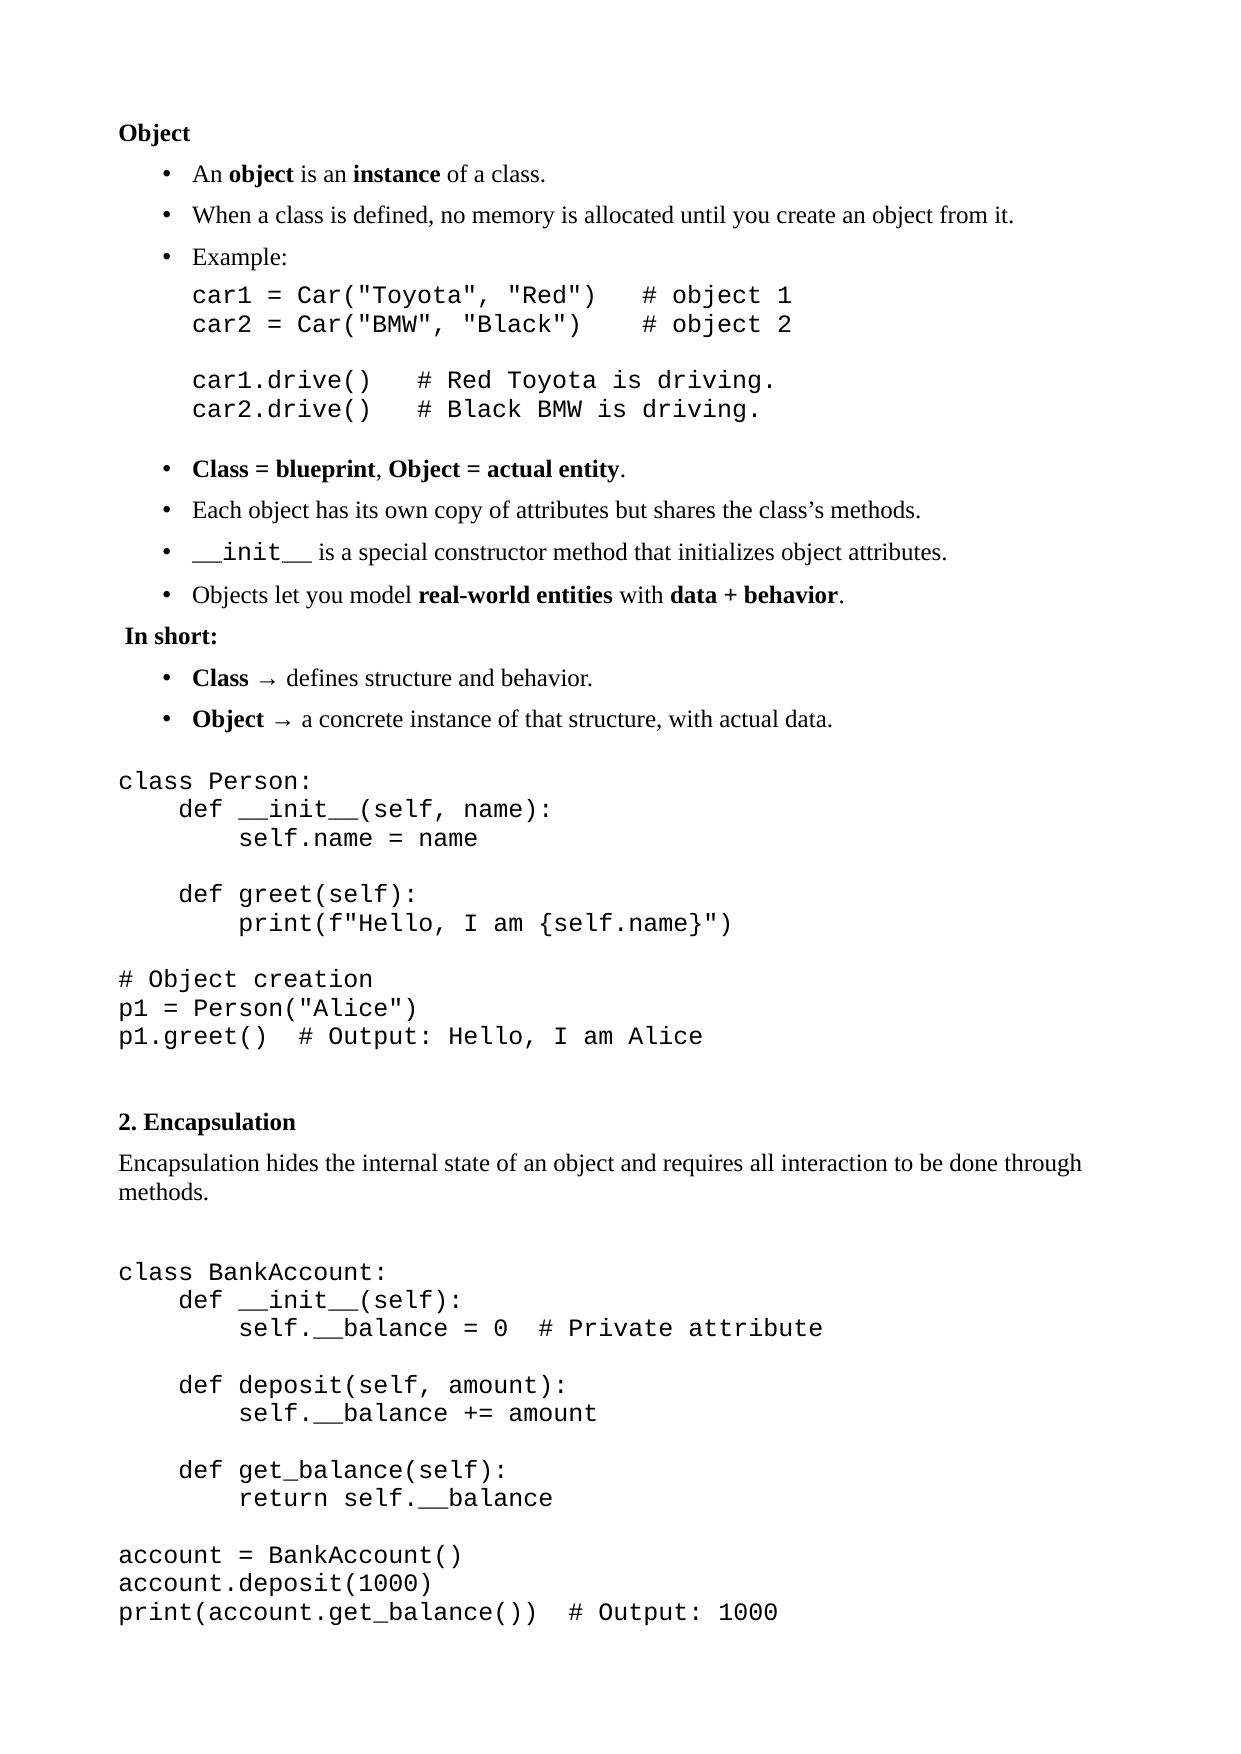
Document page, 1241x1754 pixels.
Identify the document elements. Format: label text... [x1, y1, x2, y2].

text self.__balance += amount [118, 1401, 1122, 1429]
text def deposit(self, amount): [118, 1372, 1122, 1401]
subtitle Object [118, 118, 1122, 147]
text # Object creation [118, 967, 1122, 995]
text def __init__(self, name): [118, 797, 1122, 825]
list car2 = Car("BMW", "Black") # object 2 [162, 311, 1122, 340]
list Object → a concrete instance of that structure, with actual data. [162, 704, 1122, 733]
text class Person: [118, 769, 1122, 797]
text print(account.get_balance()) # Output: 1000 [118, 1599, 1122, 1627]
text account.deposit(1000) [118, 1571, 1122, 1599]
text def __init__(self): [118, 1287, 1122, 1316]
text def get_balance(self): [118, 1457, 1122, 1486]
list An object is an instance of a class. [162, 159, 1122, 188]
text p1 = Person("Alice") [118, 995, 1122, 1024]
text Encapsulation hides the internal state of an object and requires all interaction to be done through methods. [118, 1148, 1122, 1205]
list Class → defines structure and behavior. [162, 663, 1122, 691]
list Objects let you model real-world entities with data + behavior. [162, 580, 1122, 609]
list Class = blueprint, Object = actual entity. [162, 454, 1122, 483]
text In short: [118, 621, 1122, 650]
text self.__balance = 0 # Private attribute [118, 1316, 1122, 1344]
text return self.__balance [118, 1486, 1122, 1514]
list Example: [162, 242, 1122, 271]
text class BankAccount: [118, 1259, 1122, 1287]
list When a class is defined, no memory is allocated until you create an object from it. [162, 201, 1122, 229]
text p1.greet() # Output: Hello, I am Alice [118, 1024, 1122, 1052]
text account = BankAccount() [118, 1542, 1122, 1571]
subtitle 2. Encapsulation [118, 1107, 1122, 1135]
text def greet(self): [118, 882, 1122, 910]
text print(f"Hello, I am {self.name}") [118, 910, 1122, 939]
list Each object has its own copy of attributes but shares the class’s methods. [162, 496, 1122, 524]
list car2.drive() # Black BMW is driving. [162, 396, 1122, 425]
list car1 = Car("Toyota", "Red") # object 1 [162, 283, 1122, 311]
text self.name = name [118, 825, 1122, 854]
list __init__ is a special constructor method that initializes object attributes. [162, 537, 1122, 568]
list car1.drive() # Red Toyota is driving. [162, 368, 1122, 396]
